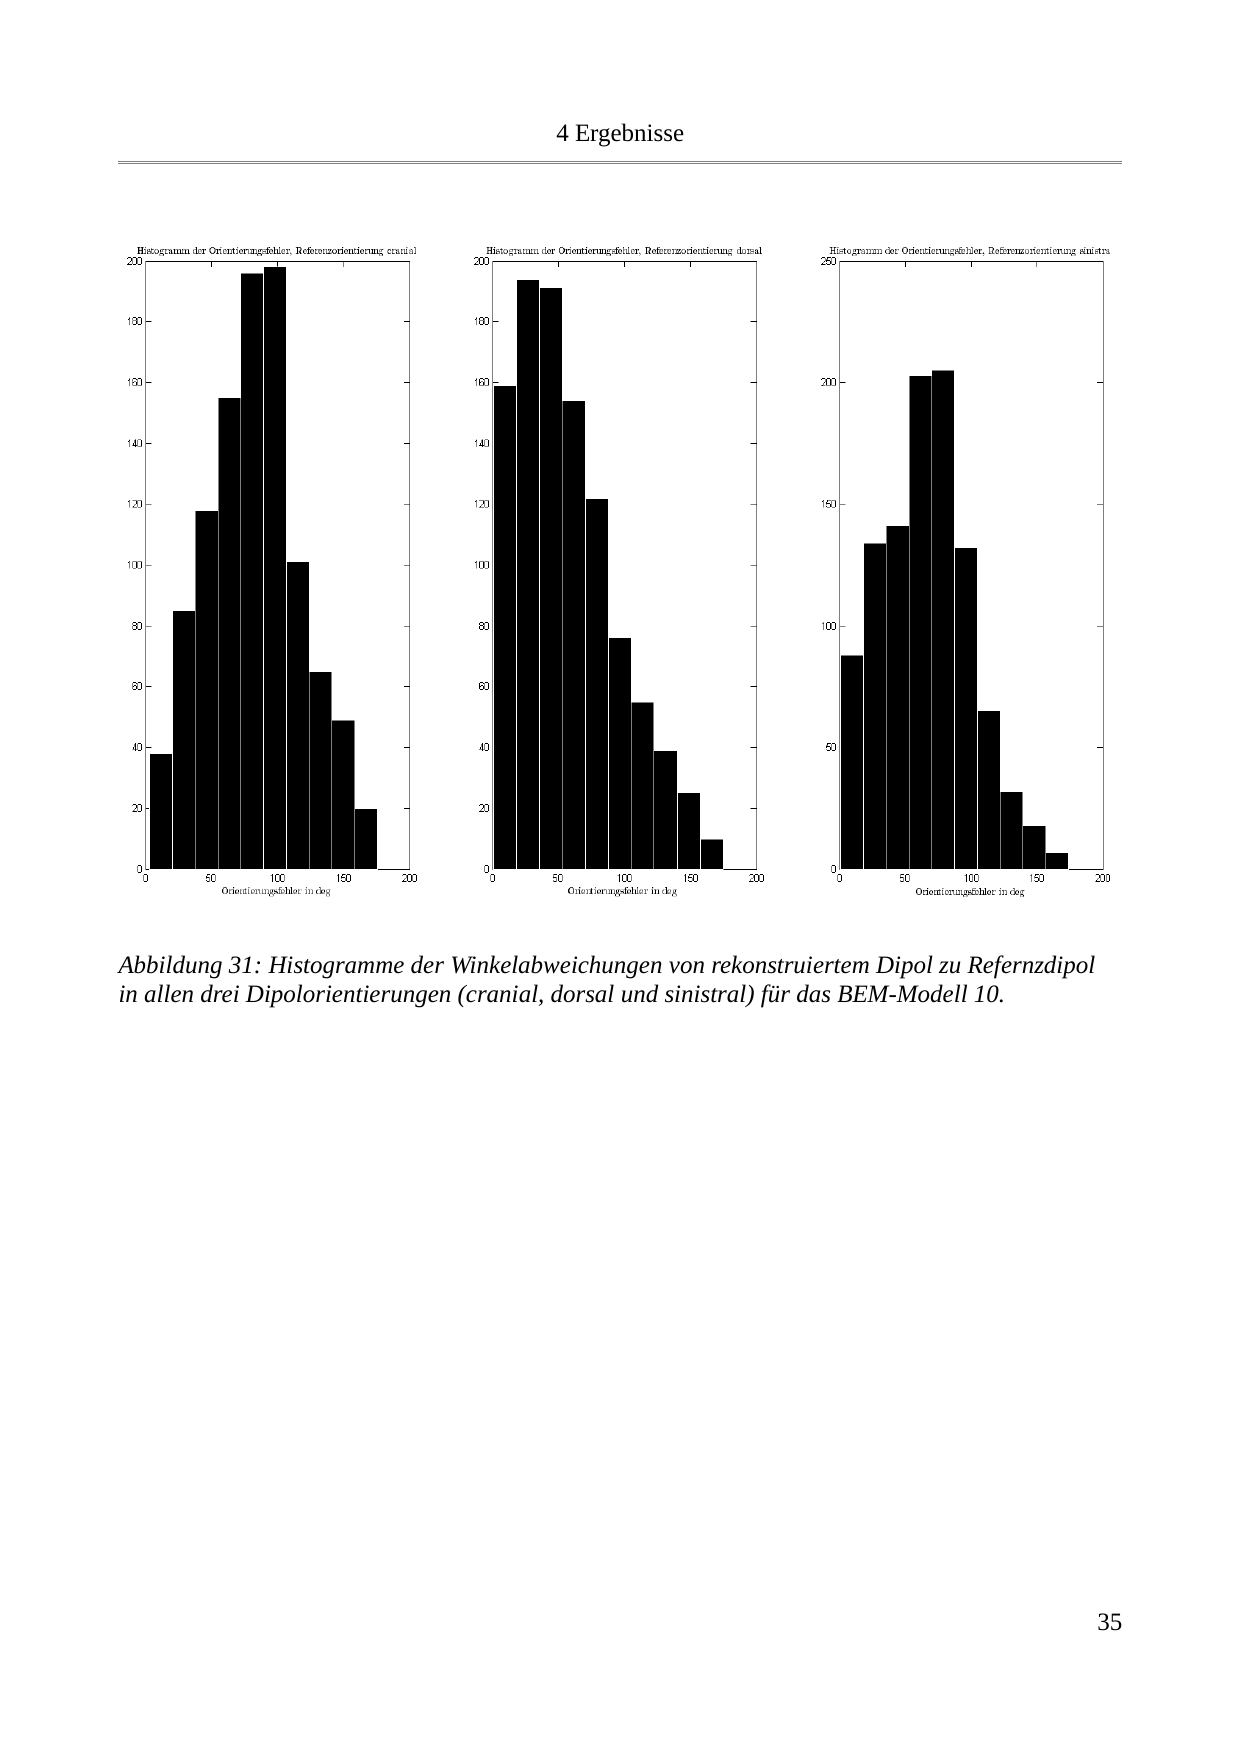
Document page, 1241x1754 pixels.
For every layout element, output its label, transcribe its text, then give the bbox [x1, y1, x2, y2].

picture [118, 205, 1122, 951]
text Abbildung 31: Histogramme der Winkelabweichungen von rekonstruiertem Dipol zu Refernzdipol in allen drei Dipolorientierungen (cranial, dorsal und sinistral) für das BEM-Modell 10. [118, 951, 1122, 1008]
